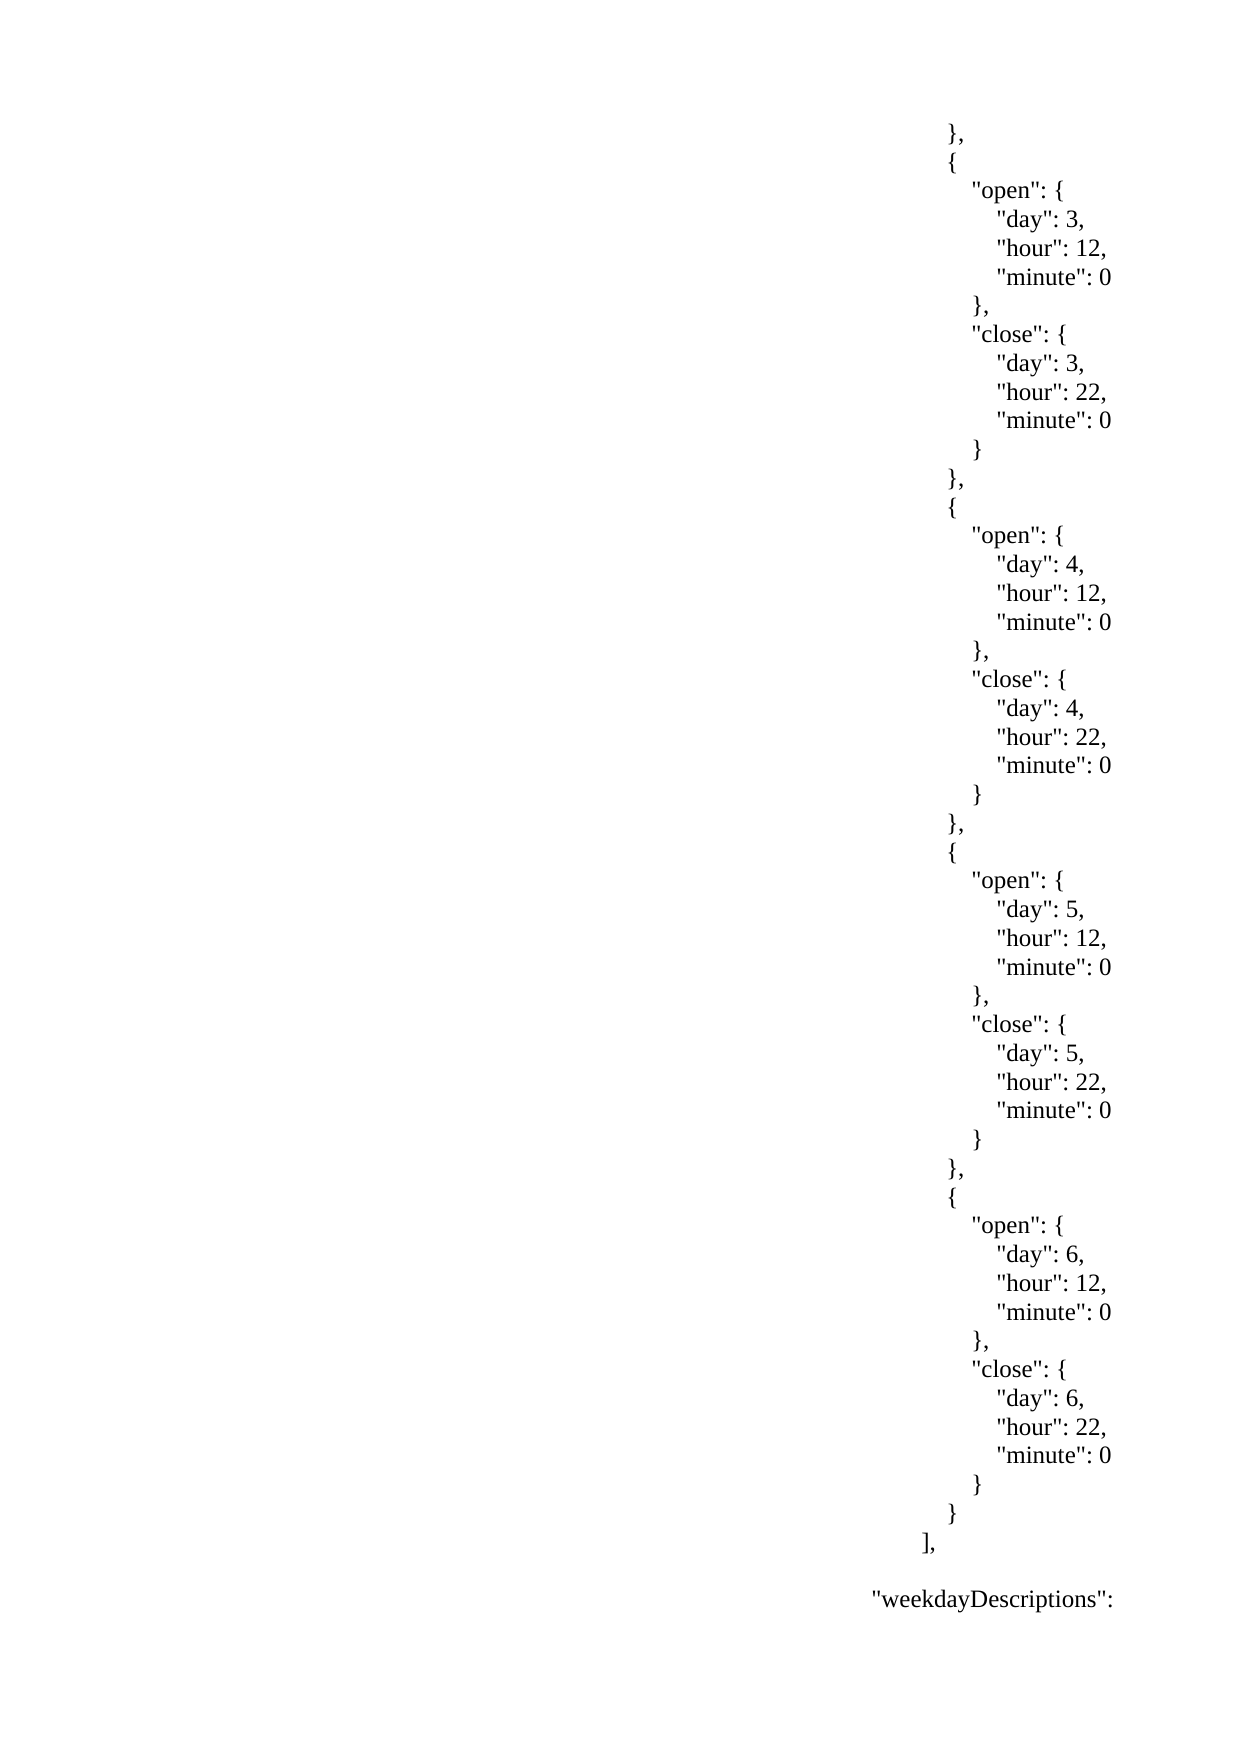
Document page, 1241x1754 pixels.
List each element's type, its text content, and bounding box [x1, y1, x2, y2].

table_cell }, { "open": { "day": 3, "hour": 12, "minute": 0 }, "close": { "day": 3, "hour": 22, "minute": 0 } }, { "open": { "day": 4, "hour": 12, "minute": 0 }, "close": { "day": 4, "hour": 22, "minute": 0 } }, { "open": { "day": 5, "hour": 12, "minute": 0 }, "close": { "day": 5, "hour": 22, "minute": 0 } }, { "open": { "day": 6, "hour": 12, "minute": 0 }, "close": { "day": 6, "hour": 22, "minute": 0 } } ], "weekdayDescriptions": [871, 118, 1122, 1613]
table_cell [118, 118, 278, 1613]
table_cell [278, 118, 620, 1613]
table_cell [620, 118, 871, 1613]
